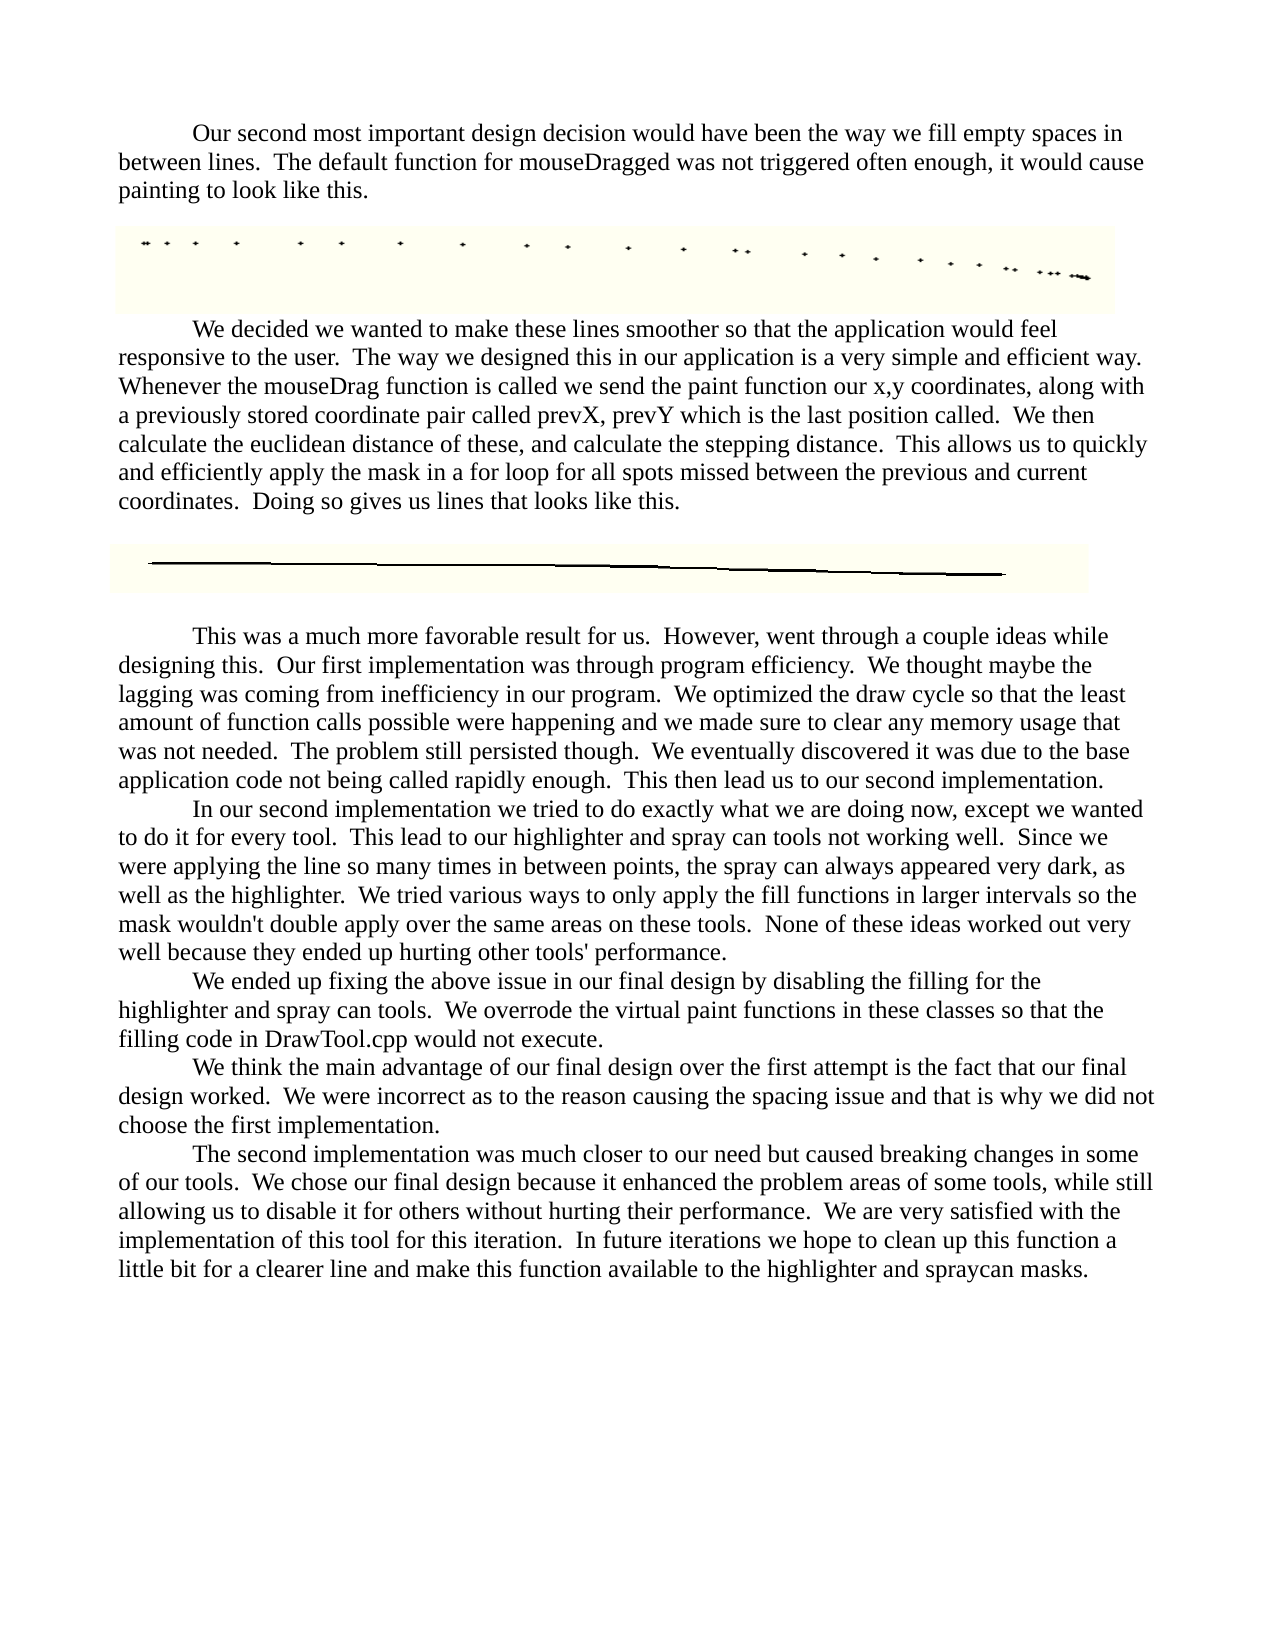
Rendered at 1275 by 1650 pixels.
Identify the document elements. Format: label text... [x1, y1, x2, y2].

text We think the main advantage of our final design over the first attempt is the fact that our final design worked. We were incorrect as to the reason causing the spacing issue and that is why we did not choose the first implementation. [118, 1052, 1157, 1139]
picture [115, 226, 1115, 314]
text We ended up fixing the above issue in our final design by disabling the filling for the highlighter and spray can tools. We overrode the virtual paint functions in these classes so that the filling code in DrawTool.cpp would not execute. [118, 966, 1157, 1052]
text The second implementation was much closer to our need but caused breaking changes in some of our tools. We chose our final design because it enhanced the problem areas of some tools, while still allowing us to disable it for others without hurting their performance. We are very satisfied with the implementation of this tool for this iteration. In future iterations we hope to clean up this function a little bit for a clearer line and make this function available to the highlighter and spraycan masks. [118, 1139, 1157, 1282]
text This was a much more favorable result for us. However, went through a couple ideas while designing this. Our first implementation was through program efficiency. We thought maybe the lagging was coming from inefficiency in our program. We optimized the draw cycle so that the least amount of function calls possible were happening and we made sure to clear any memory usage that was not needed. The problem still persisted though. We eventually discovered it was due to the base application code not being called rapidly enough. This then lead us to our second implementation. [118, 621, 1157, 794]
text Our second most important design decision would have been the way we fill empty spaces in between lines. The default function for mouseDragged was not triggered often enough, it would cause painting to look like this. [118, 118, 1157, 204]
text In our second implementation we tried to do exactly what we are doing now, except we wanted to do it for every tool. This lead to our highlighter and spray can tools not working well. Since we were applying the line so many times in between points, the spray can always appeared very dark, as well as the highlighter. We tried various ways to only apply the fill functions in larger intervals so the mask wouldn't double apply over the same areas on these tools. None of these ideas worked out very well because they ended up hurting other tools' performance. [118, 794, 1157, 966]
text We decided we wanted to make these lines smoother so that the application would feel responsive to the user. The way we designed this in our application is a very simple and efficient way. Whenever the mouseDrag function is called we send the paint function our x,y coordinates, along with a previously stored coordinate pair called prevX, prevY which is the last position called. We then calculate the euclidean distance of these, and calculate the stepping distance. This allows us to quickly and efficiently apply the mask in a for loop for all spots missed between the previous and current coordinates. Doing so gives us lines that looks like this. [118, 204, 1157, 515]
picture [109, 544, 1089, 593]
